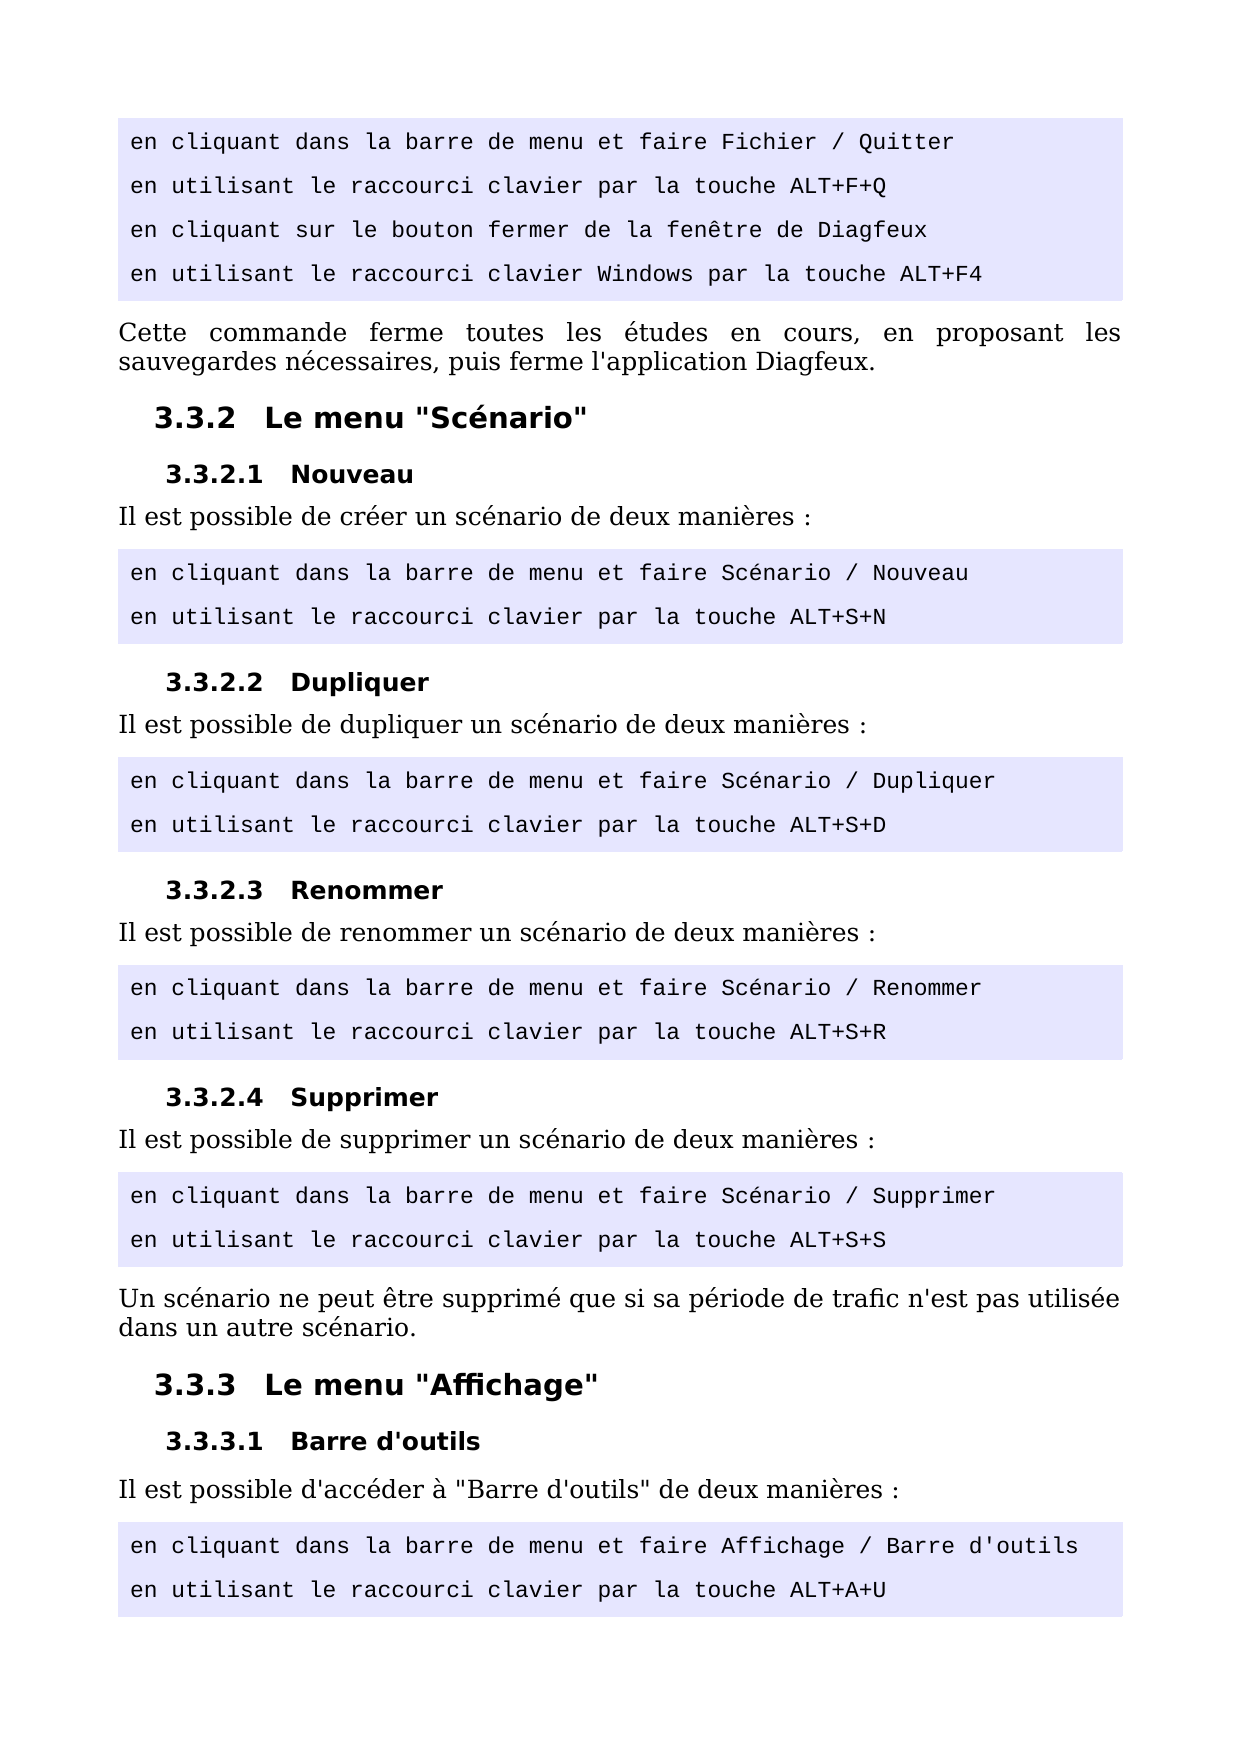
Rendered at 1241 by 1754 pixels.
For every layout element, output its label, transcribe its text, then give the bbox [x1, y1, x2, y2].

text en cliquant dans la barre de menu et faire Scénario / Renommer [119, 966, 1122, 1003]
subtitle Dupliquer [165, 668, 1122, 697]
text en utilisant le raccourci clavier par la touche ALT+A+U [119, 1566, 1122, 1616]
subtitle Le menu "Scénario" [153, 401, 1122, 436]
text en cliquant dans la barre de menu et faire Scénario / Dupliquer [119, 758, 1122, 795]
text en utilisant le raccourci clavier par la touche ALT+S+S [119, 1216, 1122, 1266]
text en cliquant dans la barre de menu et faire Fichier / Quitter [119, 119, 1122, 156]
subtitle Supprimer [165, 1084, 1122, 1113]
subtitle Renommer [165, 876, 1122, 905]
text Il est possible de renommer un scénario de deux manières : [118, 918, 1122, 947]
text en cliquant dans la barre de menu et faire Scénario / Supprimer [119, 1174, 1122, 1211]
text Il est possible de créer un scénario de deux manières : [118, 502, 1122, 532]
text en utilisant le raccourci clavier Windows par la touche ALT+F4 [119, 250, 1122, 300]
text Il est possible de supprimer un scénario de deux manières : [118, 1125, 1122, 1155]
text en cliquant dans la barre de menu et faire Affichage / Barre d'outils [119, 1523, 1122, 1560]
text en cliquant dans la barre de menu et faire Scénario / Nouveau [119, 550, 1122, 587]
text en utilisant le raccourci clavier par la touche ALT+S+R [119, 1009, 1122, 1059]
text Il est possible de dupliquer un scénario de deux manières : [118, 710, 1122, 739]
text Un scénario ne peut être supprimé que si sa période de trafic n'est pas utilisée dans un autre scénario. [118, 1284, 1122, 1343]
subtitle Barre d'outils [17, 1427, 1122, 1456]
text en cliquant sur le bouton fermer de la fenêtre de Diagfeux [119, 206, 1122, 244]
text Cette commande ferme toutes les études en cours, en proposant les sauvegardes nécessaires, puis ferme l'application Diagfeux. [118, 318, 1122, 376]
text en utilisant le raccourci clavier par la touche ALT+F+Q [119, 162, 1122, 200]
subtitle Le menu "Affichage" [153, 1368, 1122, 1402]
text Il est possible d'accéder à "Barre d'outils" de deux manières : [118, 1475, 1122, 1504]
subtitle Nouveau [165, 461, 1122, 490]
text en utilisant le raccourci clavier par la touche ALT+S+N [119, 593, 1122, 643]
text en utilisant le raccourci clavier par la touche ALT+S+D [119, 801, 1122, 851]
